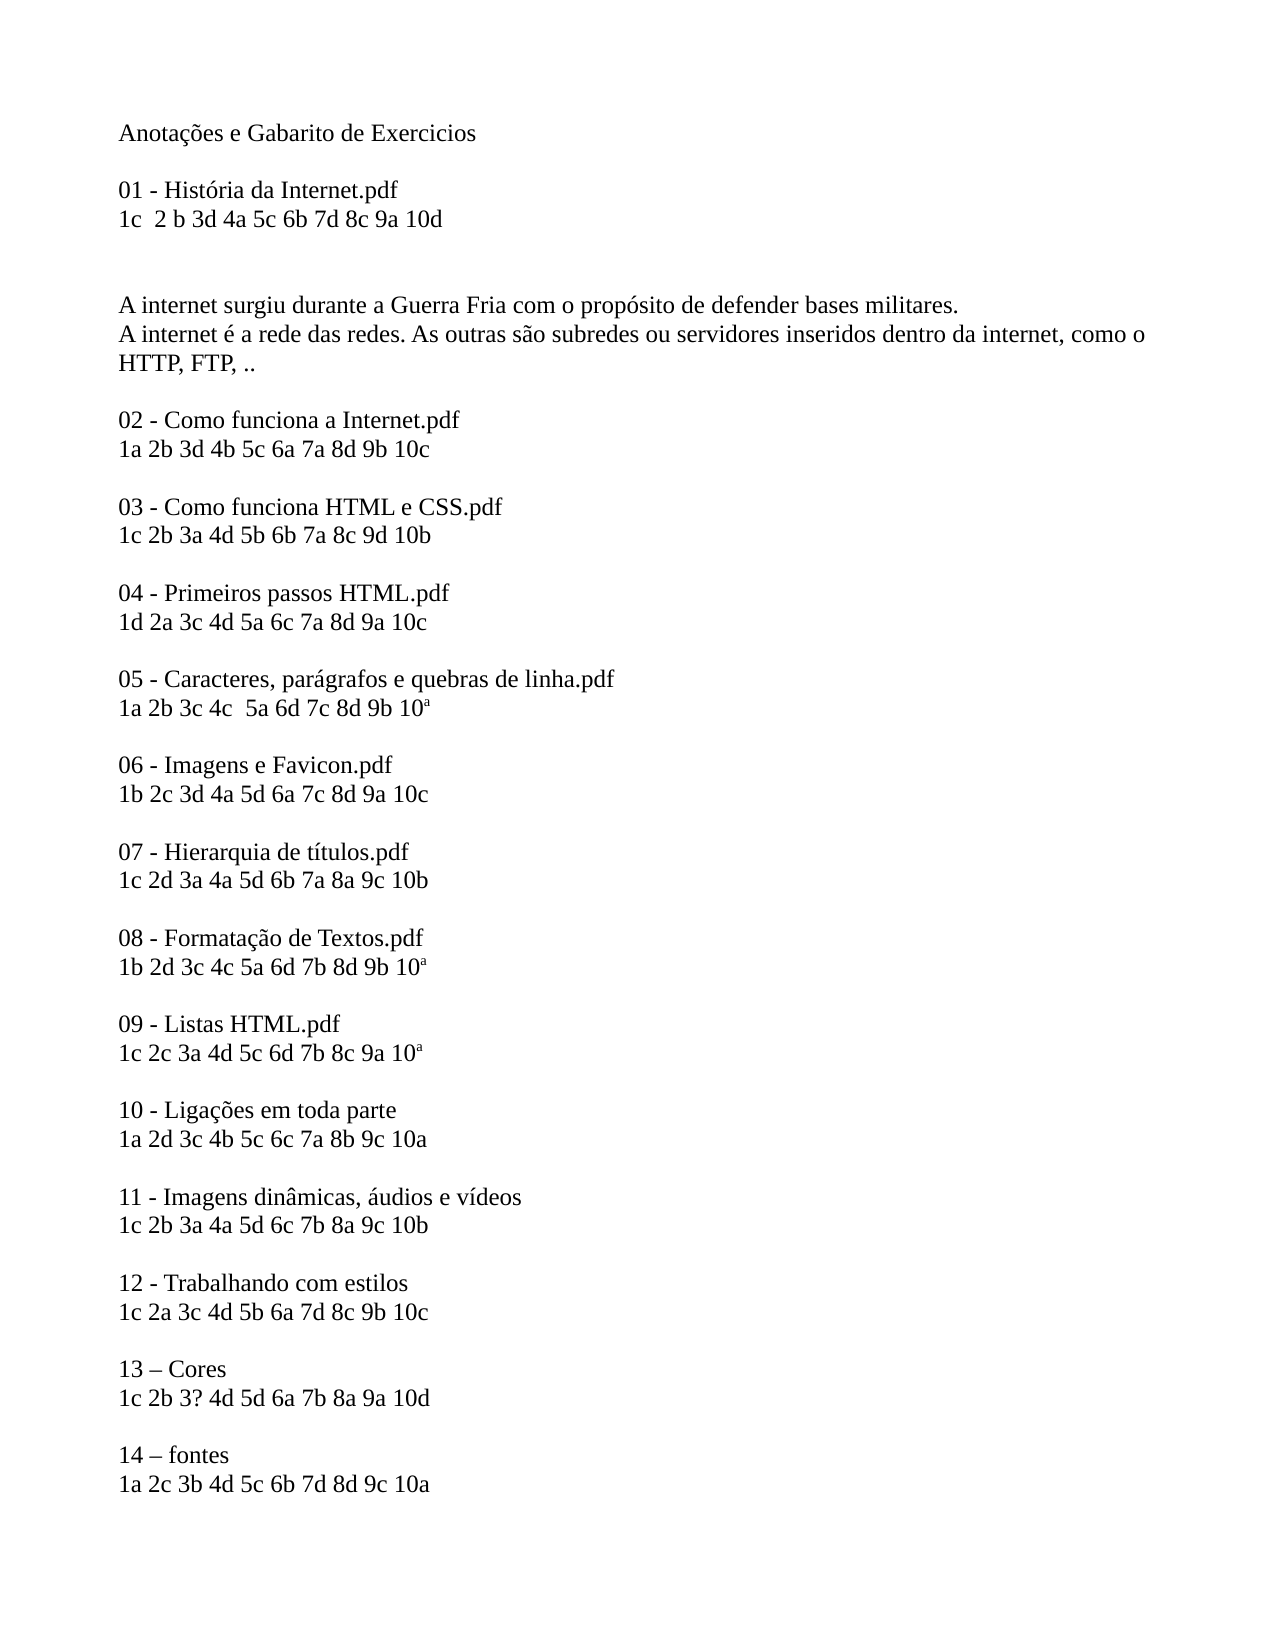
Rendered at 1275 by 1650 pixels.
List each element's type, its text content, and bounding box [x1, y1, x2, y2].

text A internet é a rede das redes. As outras são subredes ou servidores inseridos dentro da internet, como o HTTP, FTP, .. [118, 319, 1157, 377]
text 1c 2b 3a 4d 5b 6b 7a 8c 9d 10b [118, 521, 1157, 549]
text 08 - Formatação de Textos.pdf [118, 923, 1157, 952]
text 10 - Ligações em toda parte [118, 1096, 1157, 1124]
text A internet surgiu durante a Guerra Fria com o propósito de defender bases militares. [118, 291, 1157, 319]
text 1c 2d 3a 4a 5d 6b 7a 8a 9c 10b [118, 866, 1157, 894]
text 1c 2c 3a 4d 5c 6d 7b 8c 9a 10a [118, 1038, 1157, 1067]
text 1d 2a 3c 4d 5a 6c 7a 8d 9a 10c [118, 607, 1157, 636]
text 11 - Imagens dinâmicas, áudios e vídeos [118, 1182, 1157, 1211]
text 01 - História da Internet.pdf [118, 176, 1157, 204]
text 1b 2d 3c 4c 5a 6d 7b 8d 9b 10a [118, 952, 1157, 981]
text 1a 2d 3c 4b 5c 6c 7a 8b 9c 10a [118, 1124, 1157, 1153]
text 06 - Imagens e Favicon.pdf [118, 751, 1157, 779]
text 1c 2 b 3d 4a 5c 6b 7d 8c 9a 10d [118, 204, 1157, 233]
text 1c 2a 3c 4d 5b 6a 7d 8c 9b 10c [118, 1297, 1157, 1326]
text 03 - Como funciona HTML e CSS.pdf [118, 492, 1157, 521]
text 1a 2b 3d 4b 5c 6a 7a 8d 9b 10c [118, 434, 1157, 463]
text 1a 2b 3c 4c 5a 6d 7c 8d 9b 10a [118, 693, 1157, 722]
text 1b 2c 3d 4a 5d 6a 7c 8d 9a 10c [118, 779, 1157, 808]
text 14 – fontes [118, 1441, 1157, 1469]
text 05 - Caracteres, parágrafos e quebras de linha.pdf [118, 664, 1157, 693]
text 07 - Hierarquia de títulos.pdf [118, 837, 1157, 866]
text 04 - Primeiros passos HTML.pdf [118, 578, 1157, 607]
text 1a 2c 3b 4d 5c 6b 7d 8d 9c 10a [118, 1469, 1157, 1498]
text 13 – Cores [118, 1354, 1157, 1383]
text 02 - Como funciona a Internet.pdf [118, 406, 1157, 434]
text 1c 2b 3? 4d 5d 6a 7b 8a 9a 10d [118, 1383, 1157, 1412]
text 1c 2b 3a 4a 5d 6c 7b 8a 9c 10b [118, 1211, 1157, 1239]
text 12 - Trabalhando com estilos [118, 1268, 1157, 1297]
text Anotações e Gabarito de Exercicios [118, 118, 1157, 147]
text 09 - Listas HTML.pdf [118, 1009, 1157, 1038]
